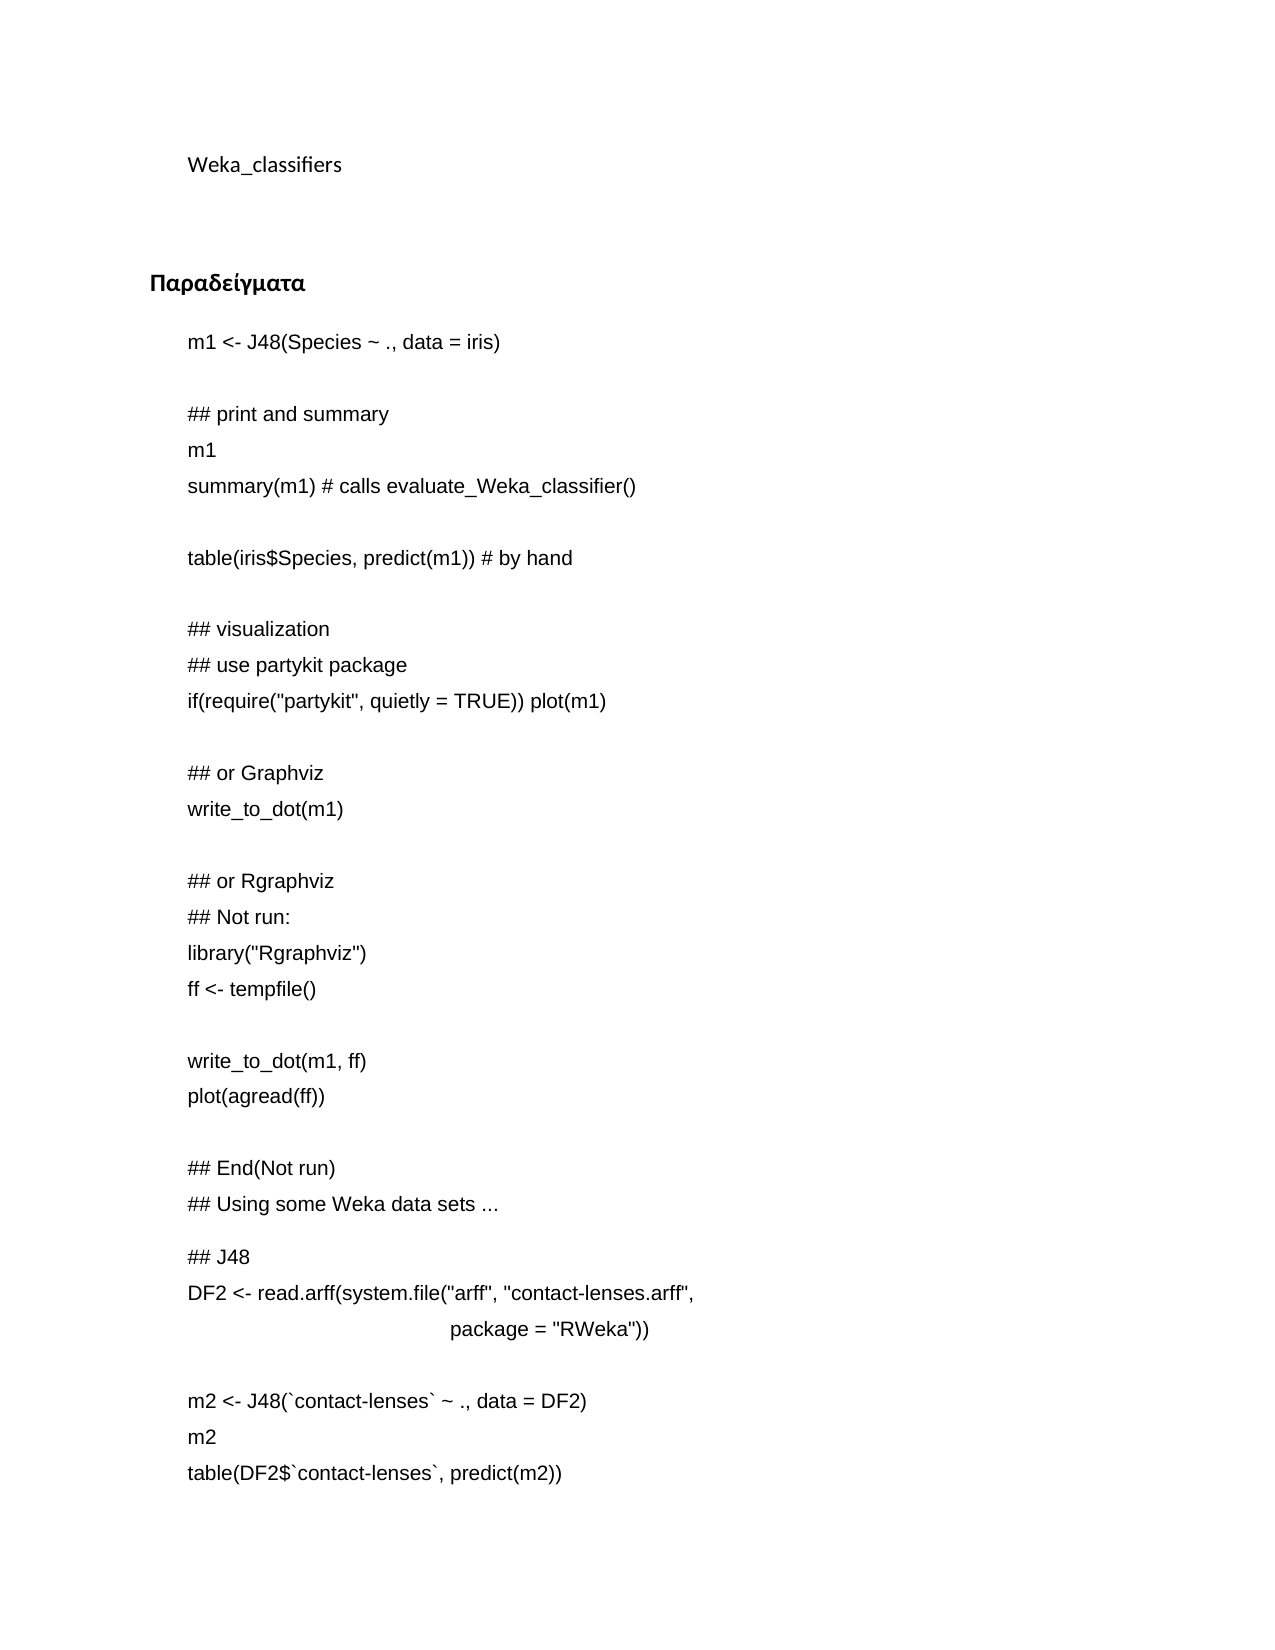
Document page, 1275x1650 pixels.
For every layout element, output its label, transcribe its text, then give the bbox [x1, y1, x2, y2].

text ## Not run: [150, 905, 1125, 929]
text Παραδείγματα [150, 267, 1125, 298]
text table(iris$Species, predict(m1)) # by hand [150, 545, 1125, 569]
text ## Using some Weka data sets ... [150, 1192, 1125, 1216]
text m1 <- J48(Species ~ ., data = iris) [150, 330, 1125, 354]
text ## or Graphviz [150, 761, 1125, 785]
text write_to_dot(m1, ff) [150, 1048, 1125, 1072]
text ## J48 [150, 1245, 1125, 1269]
text ## End(Not run) [150, 1156, 1125, 1180]
text DF2 <- read.arff(system.file("arff", "contact-lenses.arff", [150, 1281, 1125, 1305]
text m1 [150, 437, 1125, 461]
text m2 [150, 1424, 1125, 1448]
text if(require("partykit", quietly = TRUE)) plot(m1) [150, 689, 1125, 713]
text write_to_dot(m1) [150, 797, 1125, 821]
text m2 <- J48(`contact-lenses` ~ ., data = DF2) [150, 1388, 1125, 1412]
text ## print and summary [150, 402, 1125, 426]
text Weka_classifiers [150, 150, 1125, 178]
text ff <- tempfile() [150, 977, 1125, 1001]
text ## visualization [150, 617, 1125, 641]
text table(DF2$`contact-lenses`, predict(m2)) [150, 1460, 1125, 1484]
text ## or Rgraphviz [150, 869, 1125, 893]
text library("Rgraphviz") [150, 941, 1125, 964]
text ## use partykit package [150, 653, 1125, 677]
text summary(m1) # calls evaluate_Weka_classifier() [150, 473, 1125, 497]
text package = "RWeka")) [375, 1317, 1125, 1341]
text plot(agread(ff)) [150, 1084, 1125, 1108]
